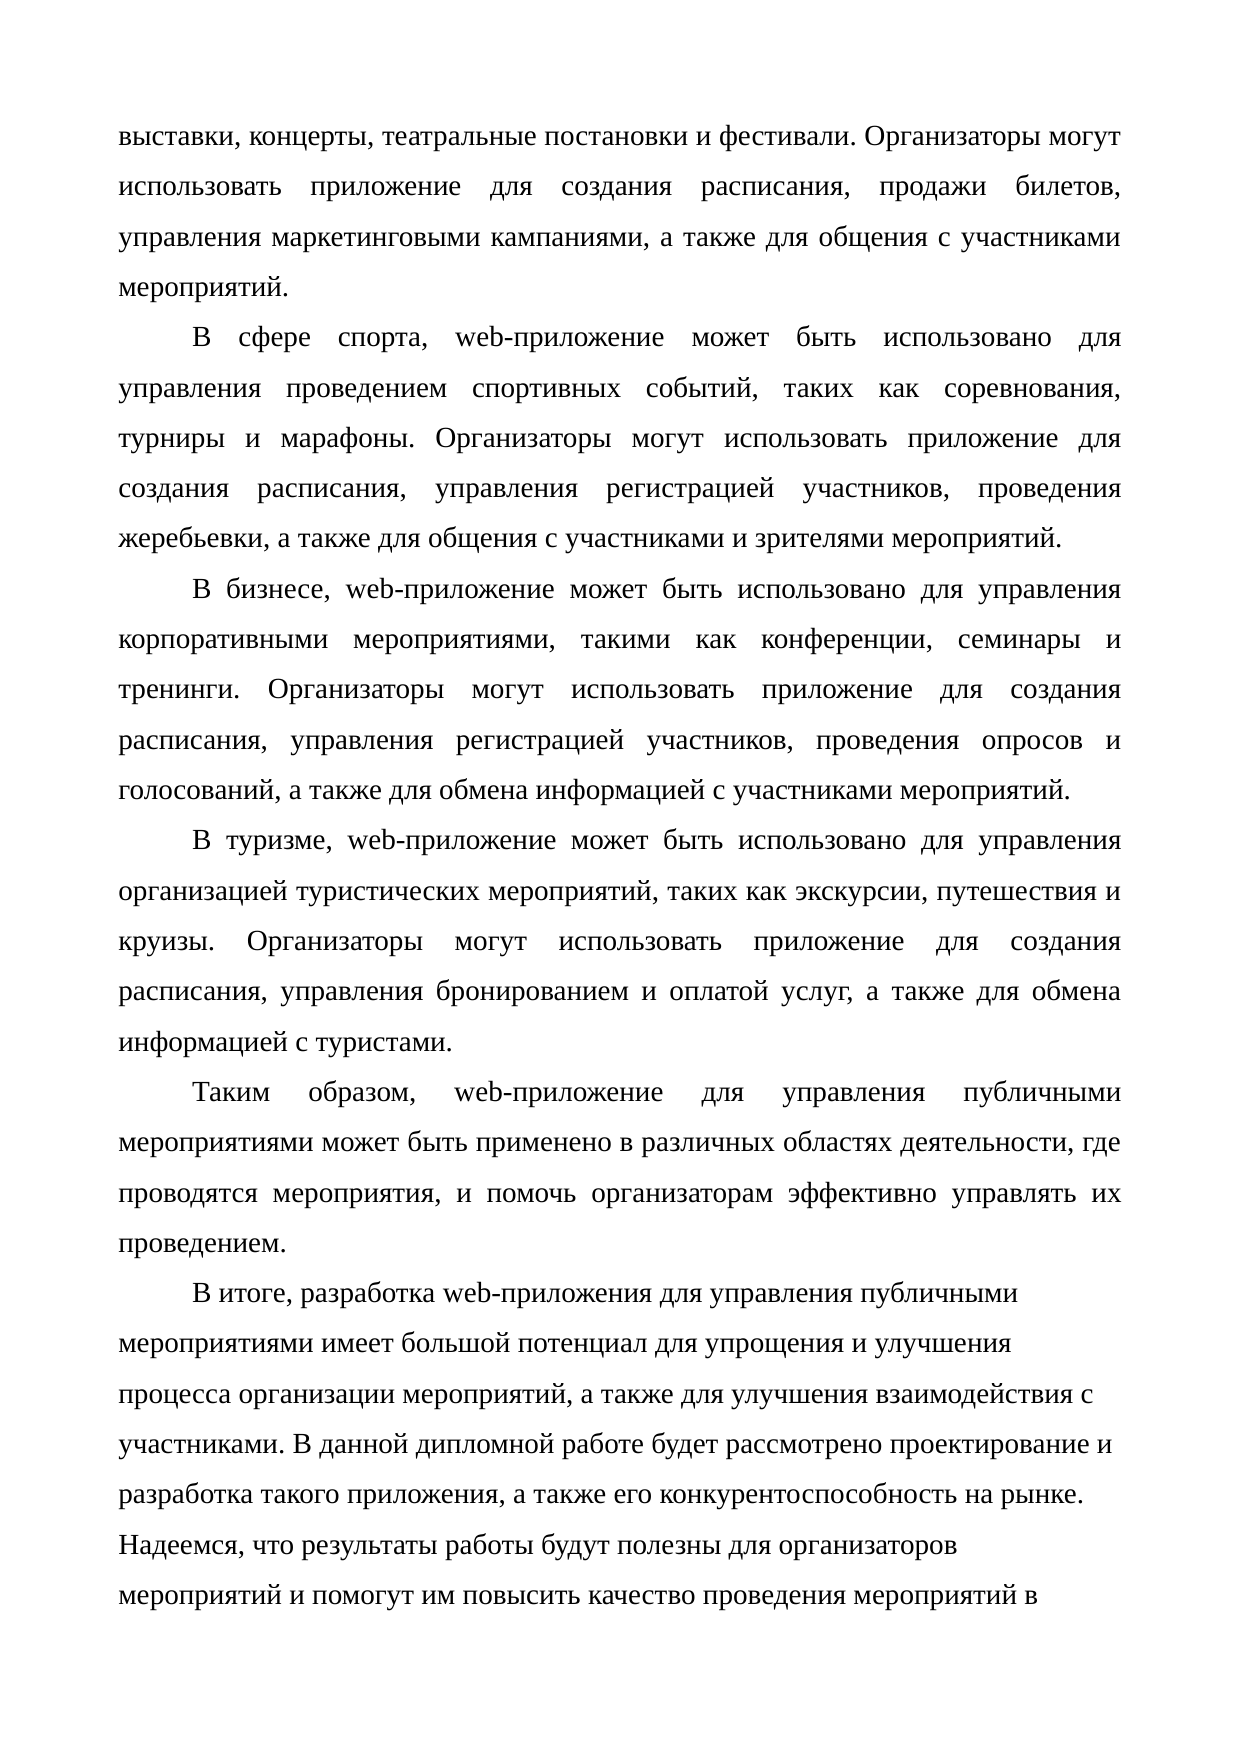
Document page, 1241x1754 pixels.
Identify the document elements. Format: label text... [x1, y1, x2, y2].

text В итоге, разработка web-приложения для управления публичными мероприятиями имеет большой потенциал для упрощения и улучшения процесса организации мероприятий, а также для улучшения взаимодействия с участниками. В данной дипломной работе будет рассмотрено проектирование и разработка такого приложения, а также его конкурентоспособность на рынке. Надеемся, что результаты работы будут полезны для организаторов мероприятий и помогут им повысить качество проведения мероприятий в [118, 1275, 1122, 1611]
text выставки, концерты, театральные постановки и фестивали. Организаторы могут использовать приложение для создания расписания, продажи билетов, управления маркетинговыми кампаниями, а также для общения с участниками мероприятий. [118, 118, 1122, 303]
text Таким образом, web-приложение для управления публичными мероприятиями может быть применено в различных областях деятельности, где проводятся мероприятия, и помочь организаторам эффективно управлять их проведением. [118, 1074, 1122, 1258]
text В сфере спорта, web-приложение может быть использовано для управления проведением спортивных событий, таких как соревнования, турниры и марафоны. Организаторы могут использовать приложение для создания расписания, управления регистрацией участников, проведения жеребьевки, а также для общения с участниками и зрителями мероприятий. [118, 319, 1122, 554]
text В бизнесе, web-приложение может быть использовано для управления корпоративными мероприятиями, такими как конференции, семинары и тренинги. Организаторы могут использовать приложение для создания расписания, управления регистрацией участников, проведения опросов и голосований, а также для обмена информацией с участниками мероприятий. [118, 571, 1122, 806]
text В туризме, web-приложение может быть использовано для управления организацией туристических мероприятий, таких как экскурсии, путешествия и круизы. Организаторы могут использовать приложение для создания расписания, управления бронированием и оплатой услуг, а также для обмена информацией с туристами. [118, 822, 1122, 1057]
